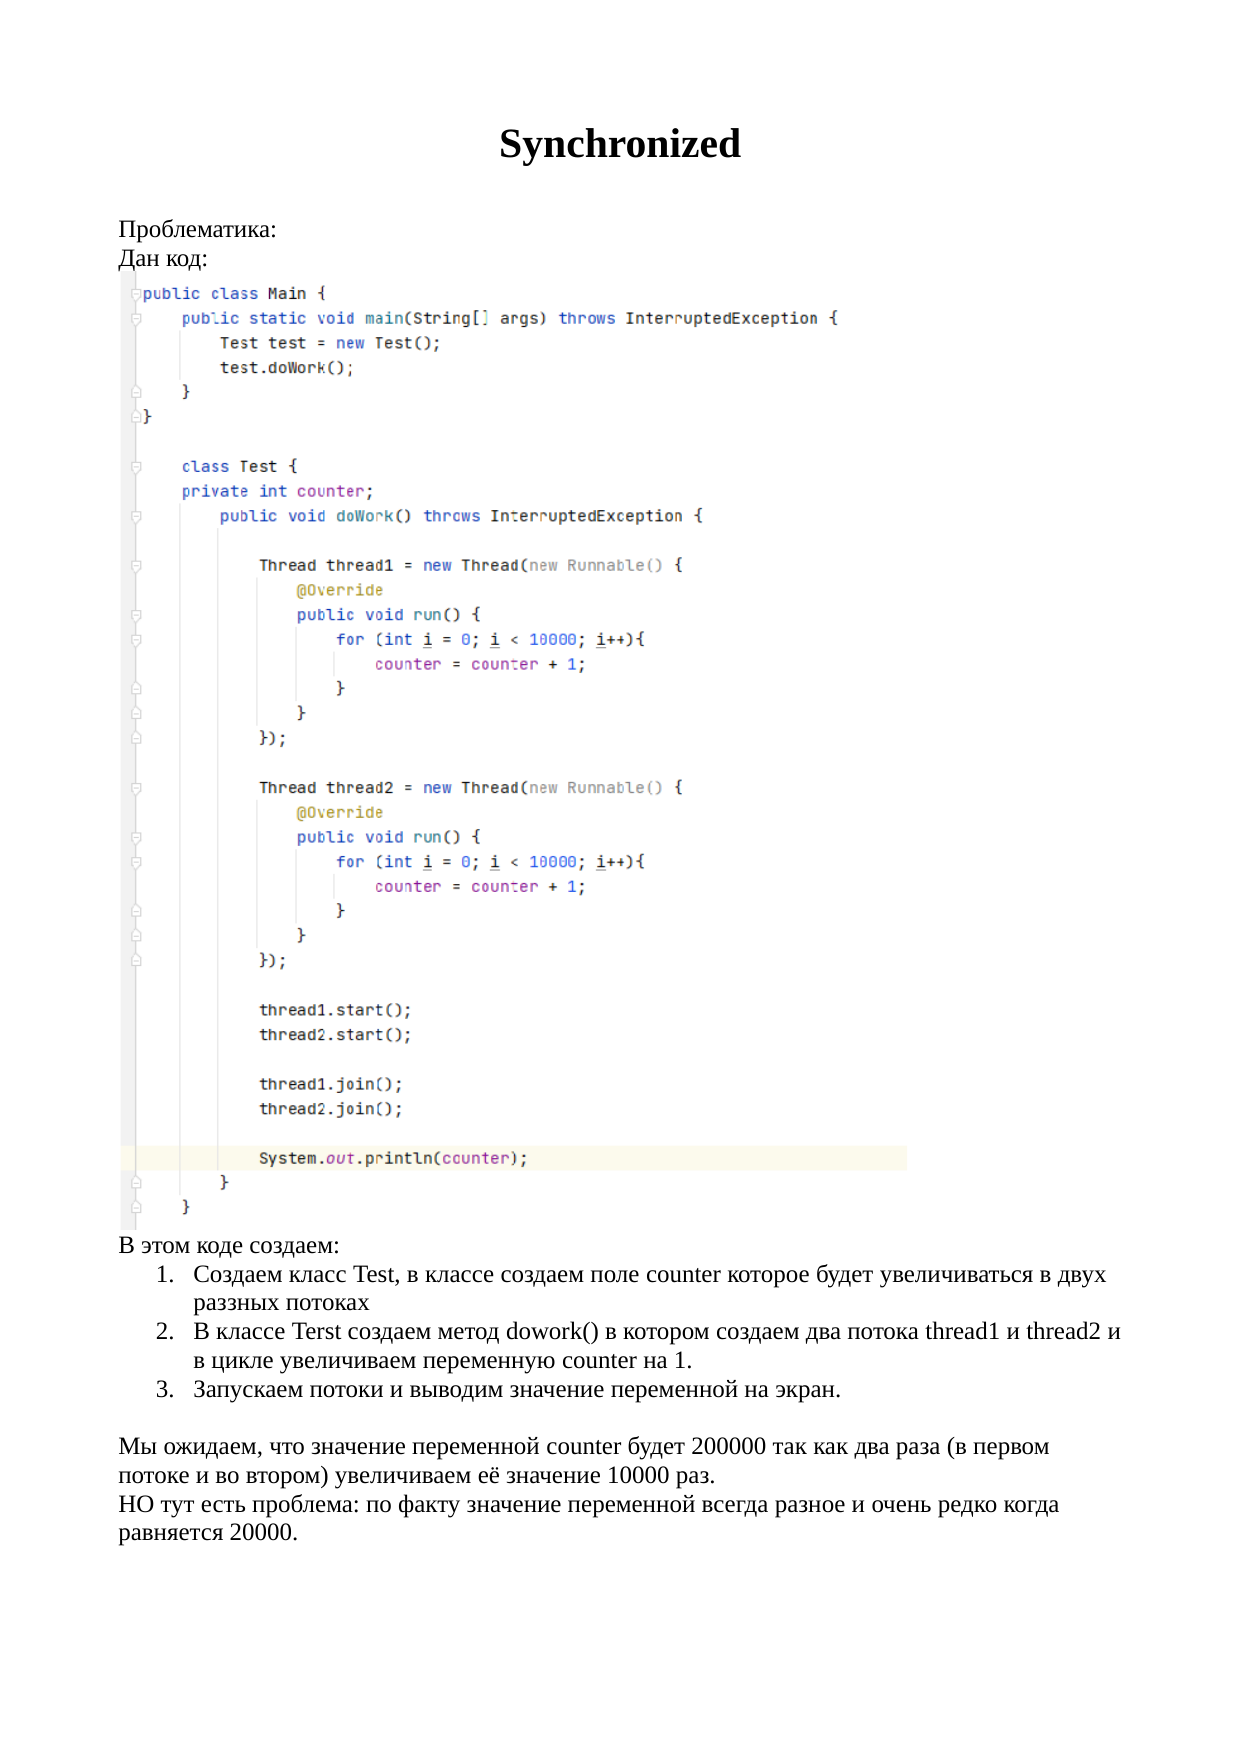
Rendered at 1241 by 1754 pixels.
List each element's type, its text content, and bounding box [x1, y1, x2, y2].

list Запускаем потоки и выводим значение переменной на экран. [156, 1374, 1122, 1402]
list В классе Terst создаем метод dowork() в котором создаем два потока thread1 и thread2 и в цикле увеличиваем переменную counter на 1. [156, 1316, 1122, 1374]
picture [120, 271, 908, 1230]
text Synchronized [118, 118, 1122, 166]
list Создаем класс Test, в классе создаем поле counter которое будет увеличиваться в двух раззных потоках [156, 1259, 1122, 1316]
text НО тут есть проблема: по факту значение переменной всегда разное и очень редко когда равняется 20000. [118, 1489, 1122, 1546]
text В этом коде создаем: [118, 271, 1122, 1259]
text Дан код: [118, 243, 1122, 271]
text Мы ожидаем, что значение переменной counter будет 200000 так как два раза (в первом потоке и во втором) увеличиваем её значение 10000 раз. [118, 1431, 1122, 1489]
text Проблематика: [118, 214, 1122, 243]
